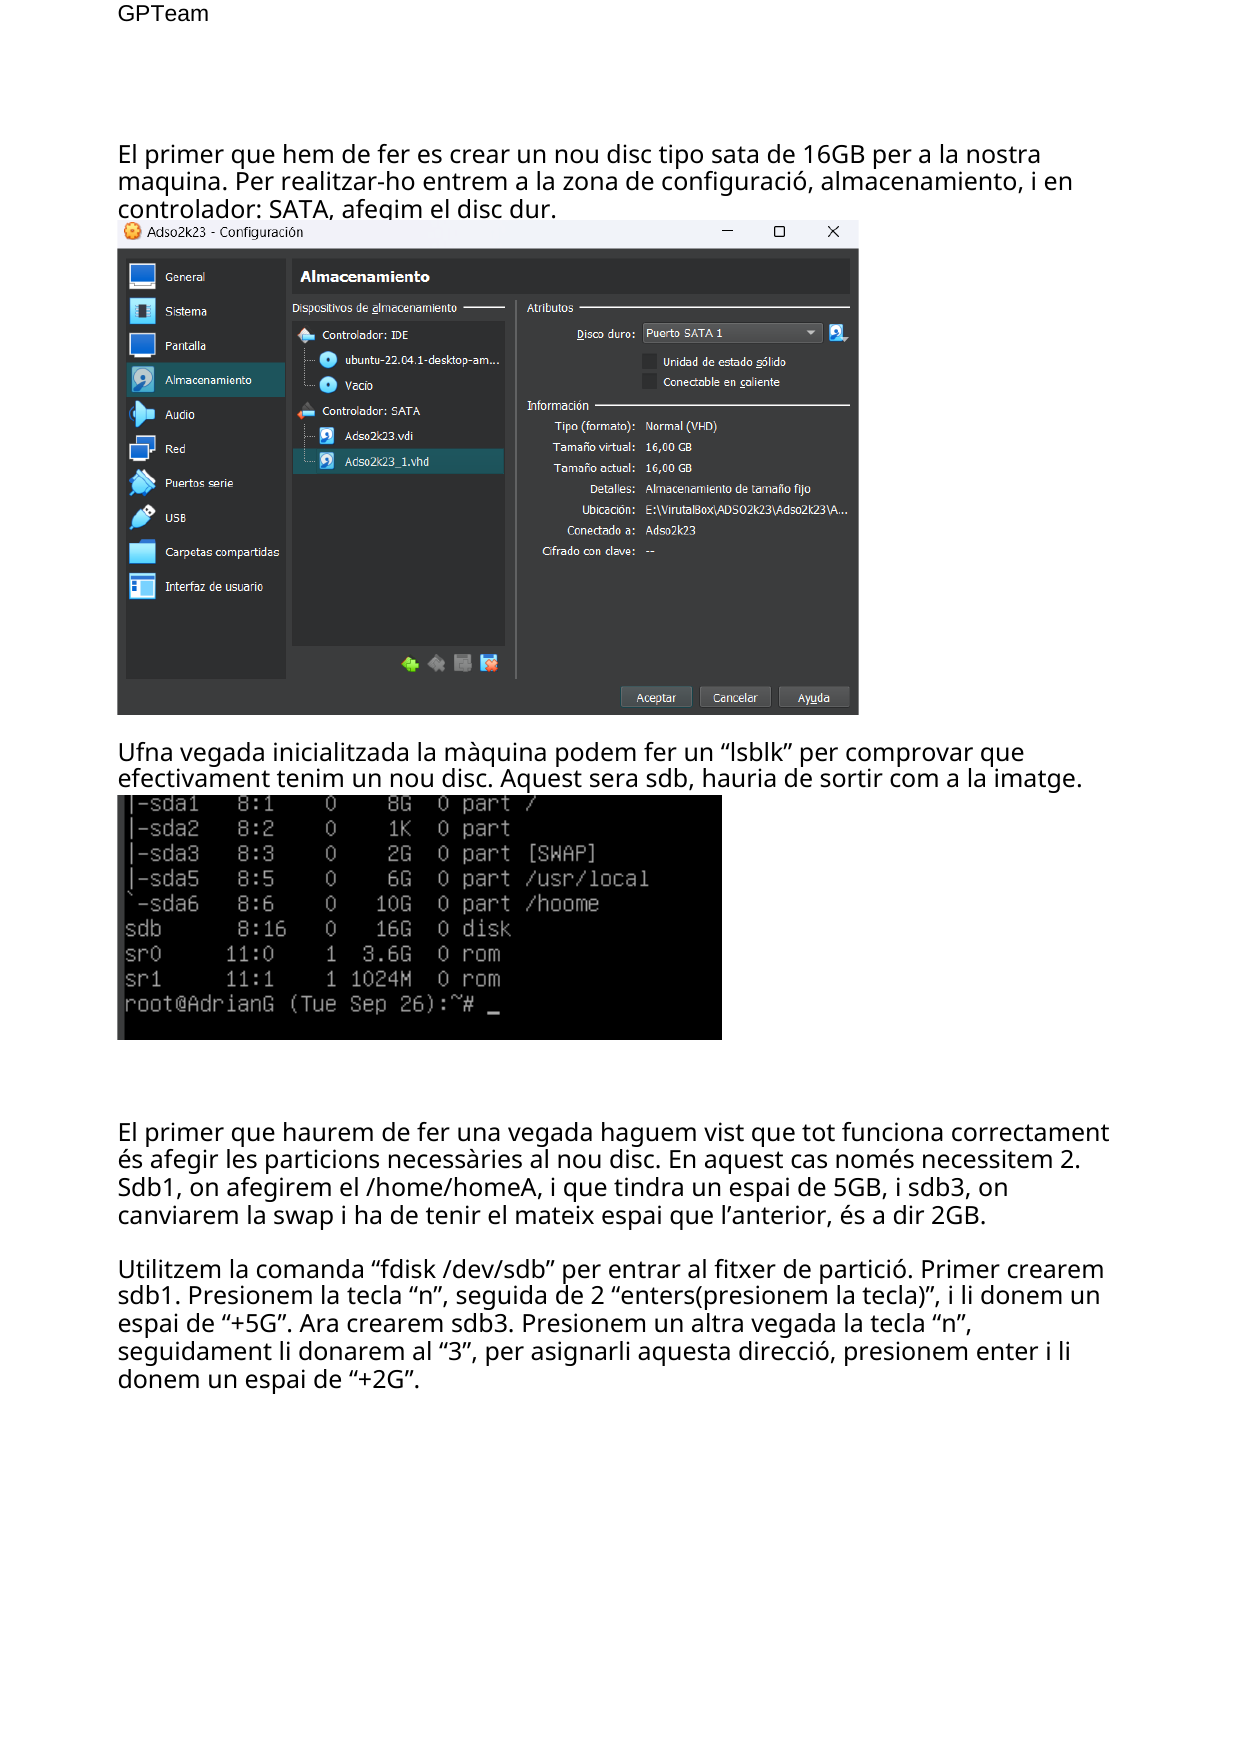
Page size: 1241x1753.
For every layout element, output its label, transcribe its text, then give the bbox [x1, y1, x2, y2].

text Ufna vegada inicialitzada la màquina podem fer un “lsblk” per comprovar que efectivament tenim un nou disc. Aquest sera sdb, hauria de sortir com a la imatge. [117, 739, 1128, 795]
picture [117, 220, 859, 715]
text El primer que hem de fer es crear un nou disc tipo sata de 16GB per a la nostra maquina. Per realitzar-ho entrem a la zona de configuració, almacenamiento, i en controlador: SATA, afegim el disc dur. [117, 141, 1128, 714]
text Utilitzem la comanda “fdisk /dev/sdb” per entrar al fitxer de partició. Primer crearem sdb1. Presionem la tecla “n”, seguida de 2 “enters(presionem la tecla)”, i li donem un espai de “+5G”. Ara crearem sdb3. Presionem un altra vegada la tecla “n”, seguidament li donarem al “3”, per asignarli aquesta direcció, presionem enter i li donem un espai de “+2G”. [117, 1256, 1128, 1396]
picture [117, 795, 722, 1040]
text El primer que haurem de fer una vegada haguem vist que tot funciona correctament és afegir les particions necessàries al nou disc. En aquest cas només necessitem 2. Sdb1, on afegirem el /home/homeA, i que tindra un espai de 5GB, i sdb3, on canviarem la swap i ha de tenir el mateix espai que l’anterior, és a dir 2GB. [117, 1119, 1128, 1231]
